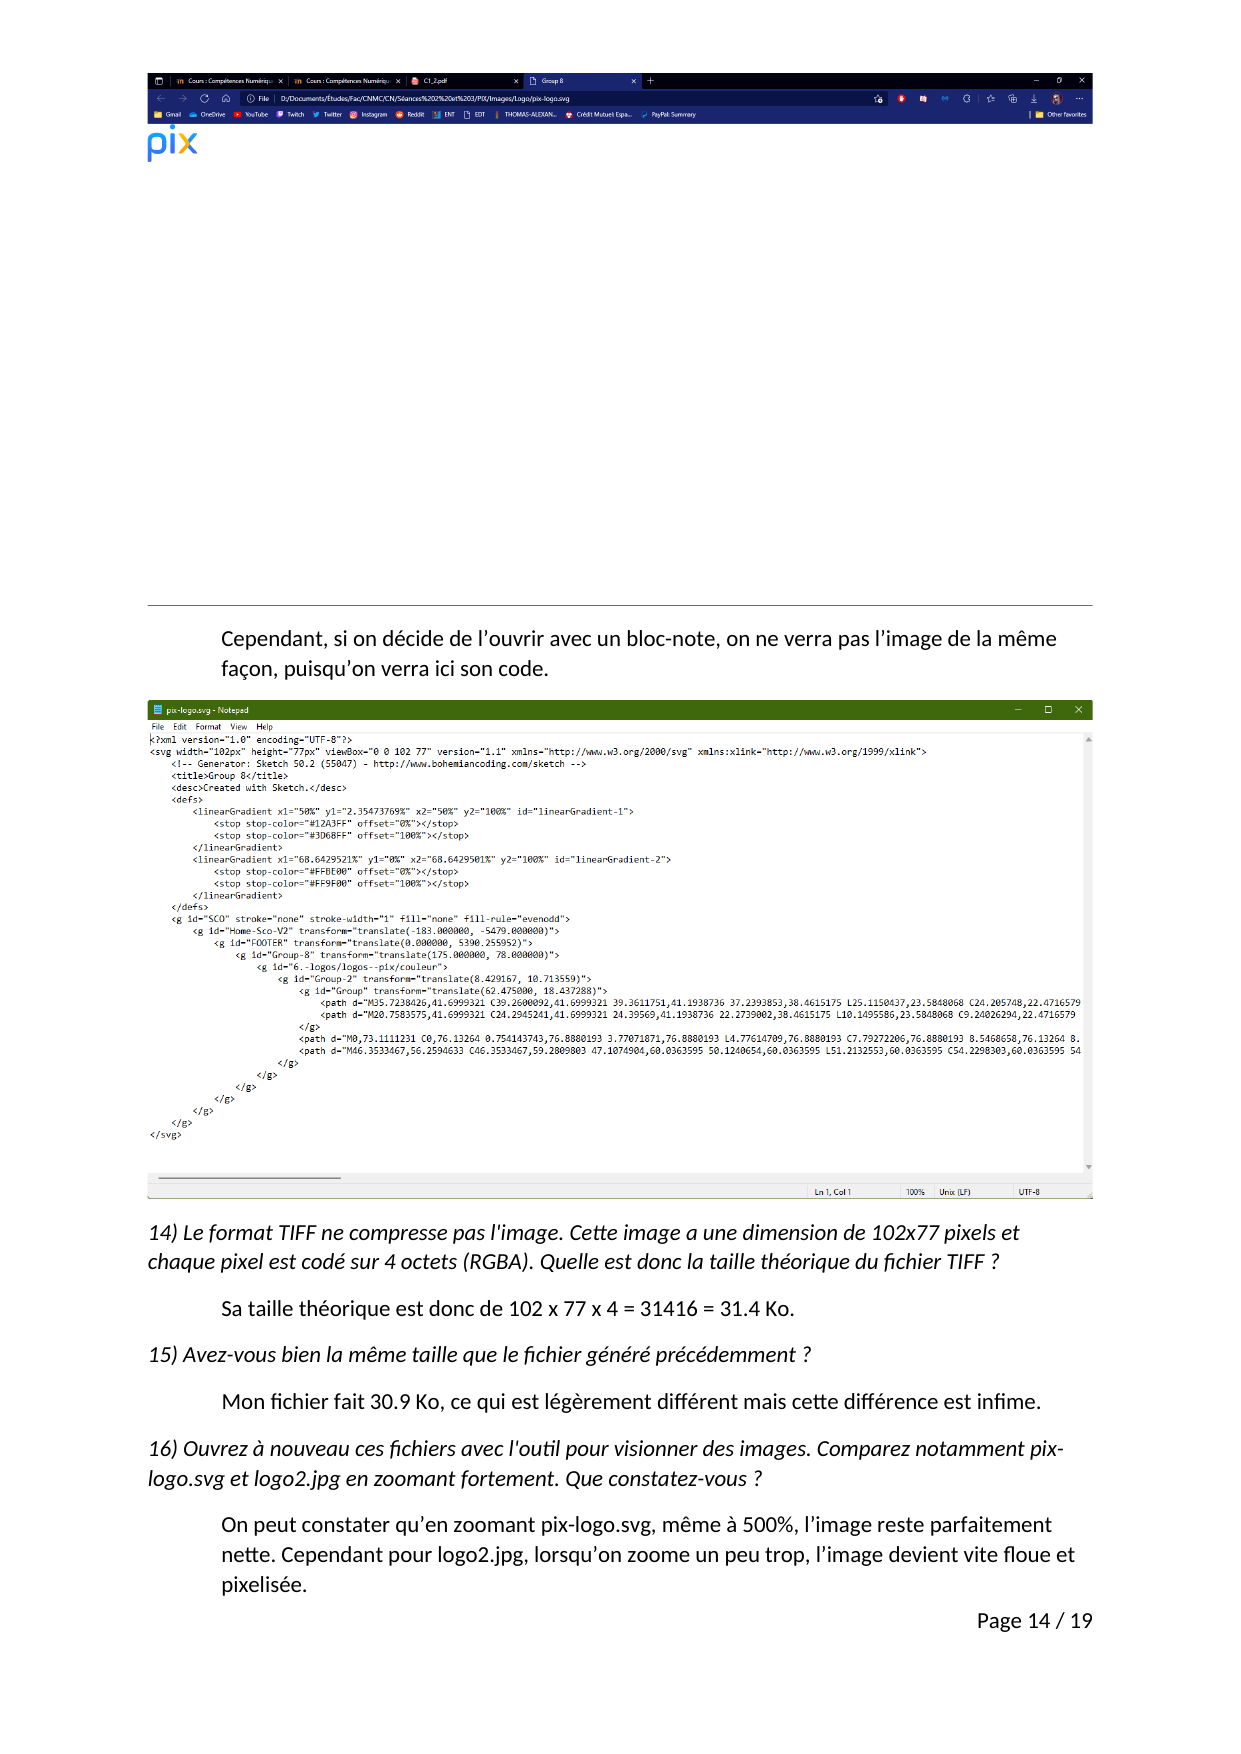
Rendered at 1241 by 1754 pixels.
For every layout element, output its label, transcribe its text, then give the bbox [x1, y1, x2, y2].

text 14) Le format TIFF ne compresse pas l'image. Cette image a une dimension de 102x77 pixels et chaque pixel est codé sur 4 octets (RGBA). Quelle est donc la taille théorique du fichier TIFF ? [148, 1218, 1093, 1276]
text Mon fichier fait 30.9 Ko, ce qui est légèrement différent mais cette différence est infime. [148, 1387, 1093, 1415]
text Sa taille théorique est donc de 102 x 77 x 4 = 31416 = 31.4 Ko. [221, 1294, 1093, 1322]
text 16) Ouvrez à nouveau ces fichiers avec l'outil pour visionner des images. Comparez notamment pix-logo.svg et logo2.jpg en zoomant fortement. Que constatez-vous ? [148, 1434, 1093, 1492]
text On peut constater qu’en zoomant pix-logo.svg, même à 500%, l’image reste parfaitement nette. Cependant pour logo2.jpg, lorsqu’on zoome un peu trop, l’image devient vite floue et pixelisée. [221, 1510, 1093, 1598]
text Cependant, si on décide de l’ouvrir avec un bloc-note, on ne verra pas l’image de la même façon, puisqu’on verra ici son code. [221, 624, 1093, 682]
text 15) Avez-vous bien la même taille que le fichier généré précédemment ? [148, 1341, 1093, 1369]
